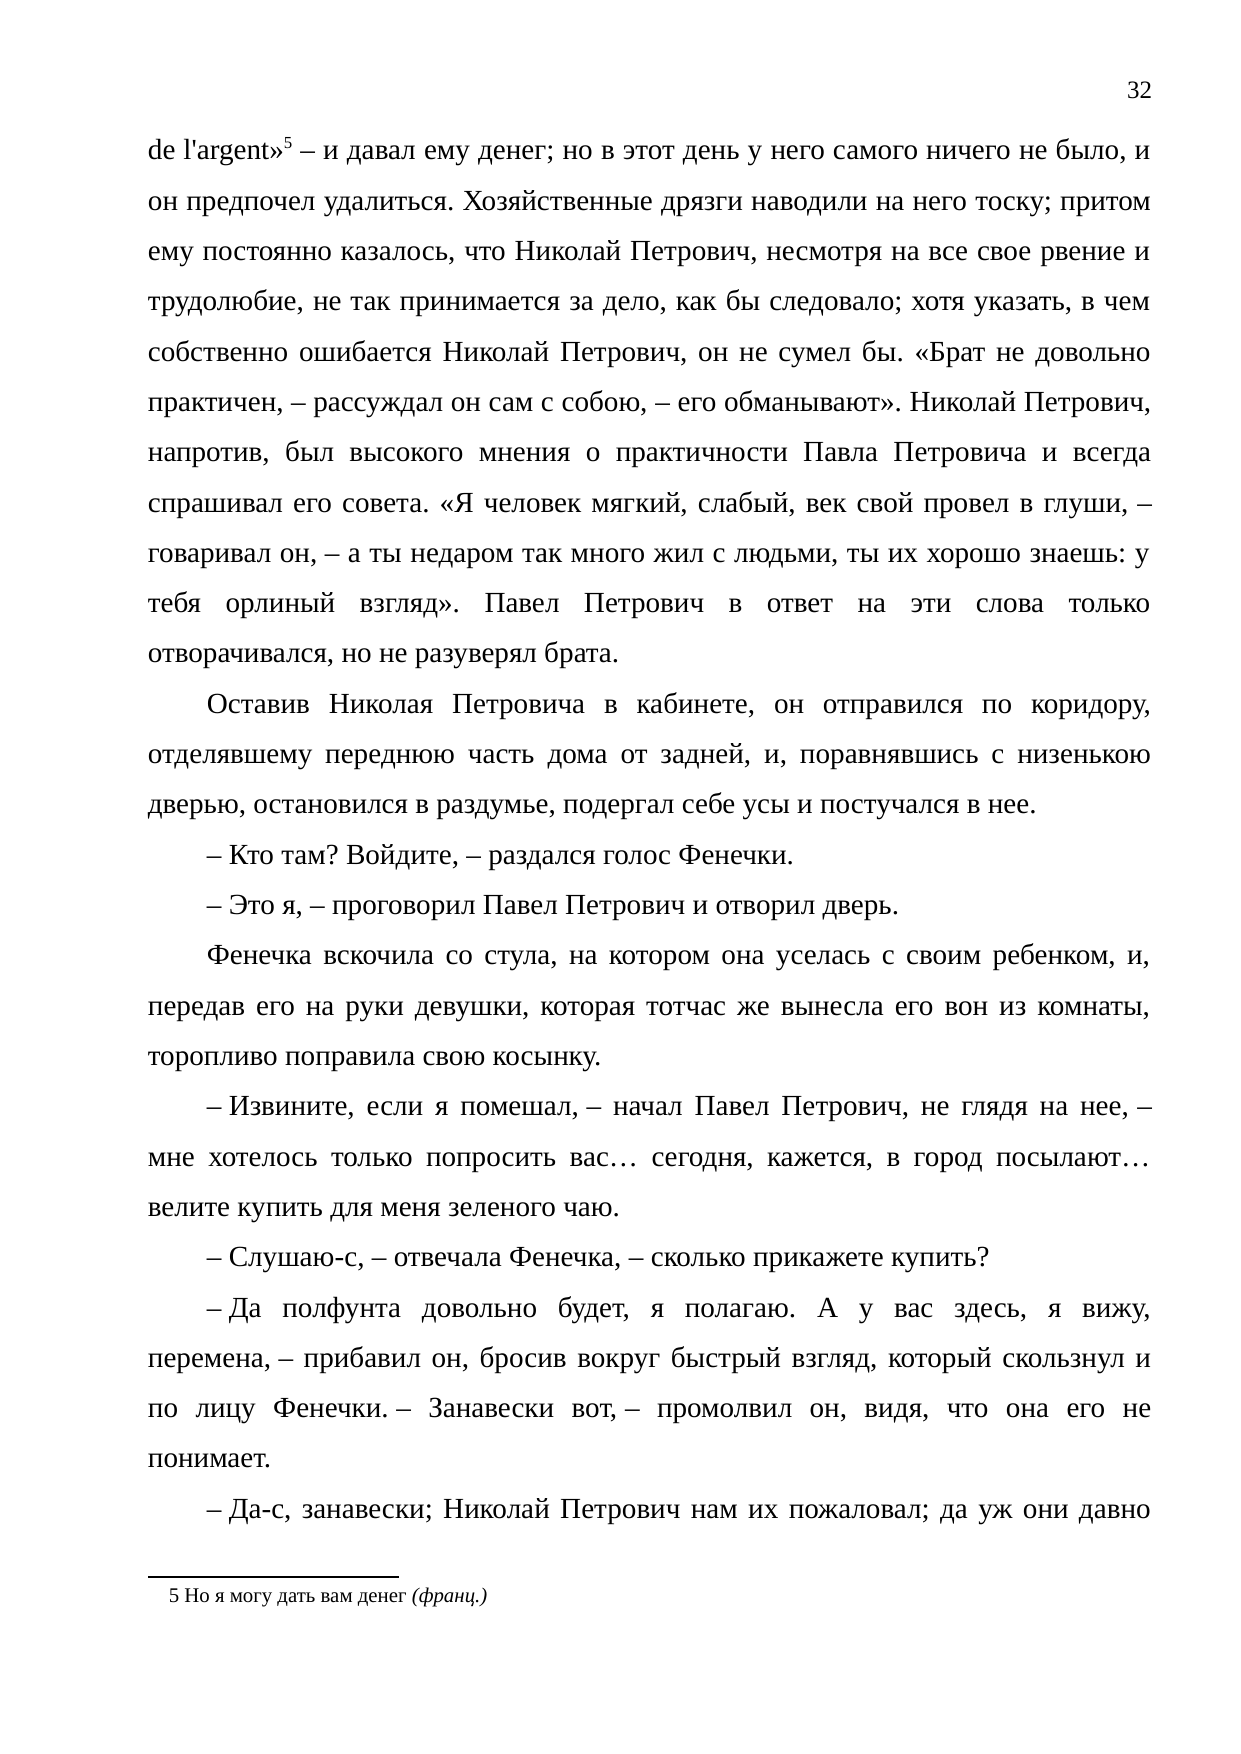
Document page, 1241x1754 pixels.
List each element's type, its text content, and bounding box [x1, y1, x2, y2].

text Фенечка вскочила со стула, на котором она уселась с своим ребенком, и, передав его на руки девушки, которая тотчас же вынесла его вон из комнаты, торопливо поправила свою косынку. [148, 937, 1152, 1072]
text Оставив Николая Петровича в кабинете, он отправился по коридору, отделявшему переднюю часть дома от задней, и, поравнявшись с низенькою дверью, остановился в раздумье, подергал себе усы и постучался в нее. [148, 686, 1152, 820]
text – Слушаю‑с, – отвечала Фенечка, – сколько прикажете купить? [148, 1239, 1152, 1273]
text Павел Петрович недолго присутствовал при беседе брата с управляющим, высоким и худым человеком с сладким чахоточным голосом и плутовскими глазами, который на все замечания Николая Петровича отвечал: «Помилуйте‑с, известное дело‑с» – и старался представить мужиков пьяницами и ворами. Недавно заведенное на новый лад хозяйство скрипело, как немазаное колесо, трещало, как домоделанная мебель из сырого дерева. Николай Петрович не унывал, но частенько вздыхал и задумывался: он чувствовал, что без денег дело не пойдет, а деньги у него почти все перевелись. Аркадий сказал правду: Павел Петрович не раз помогал своему брату; не раз, видя, как он бился и ломал себе голову, придумывая, как бы извернуться, Павел Петрович медленно подходил к окну и, засунув руки в карманы, бормотал сквозь зубы: «Mais je puis vous donner de l'argent» – и давал ему денег; но в этот день у него самого ничего не было, и он предпочел удалиться. Хозяйственные дрязги наводили на него тоску; притом ему постоянно казалось, что Николай Петрович, несмотря на все свое рвение и трудолюбие, не так принимается за дело, как бы следовало; хотя указать, в чем собственно ошибается Николай Петрович, он не сумел бы. «Брат не довольно практичен, – рассуждал он сам с собою, – его обманывают». Николай Петрович, напротив, был высокого мнения о практичности Павла Петровича и всегда спрашивал его совета. «Я человек мягкий, слабый, век свой провел в глуши, – говаривал он, – а ты недаром так много жил с людьми, ты их хорошо знаешь: у тебя орлиный взгляд». Павел Петрович в ответ на эти слова только отворачивался, но не разуверял брата. [148, 132, 1152, 669]
text – Кто там? Войдите, – раздался голос Фенечки. [148, 837, 1152, 870]
text – Извините, если я помешал, – начал Павел Петрович, не глядя на нее, – мне хотелось только попросить вас… сегодня, кажется, в город посылают… велите купить для меня зеленого чаю. [148, 1088, 1152, 1223]
text – Да‑с, занавески; Николай Петрович нам их пожаловал; да уж они давно [148, 1491, 1152, 1524]
text Но я могу дать вам денег (франц.) [148, 1583, 1152, 1607]
text – Да полфунта довольно будет, я полагаю. А у вас здесь, я вижу, перемена, – прибавил он, бросив вокруг быстрый взгляд, который скользнул и по лицу Фенечки. – Занавески вот, – промолвил он, видя, что она его не понимает. [148, 1290, 1152, 1474]
text – Это я, – проговорил Павел Петрович и отворил дверь. [148, 887, 1152, 921]
